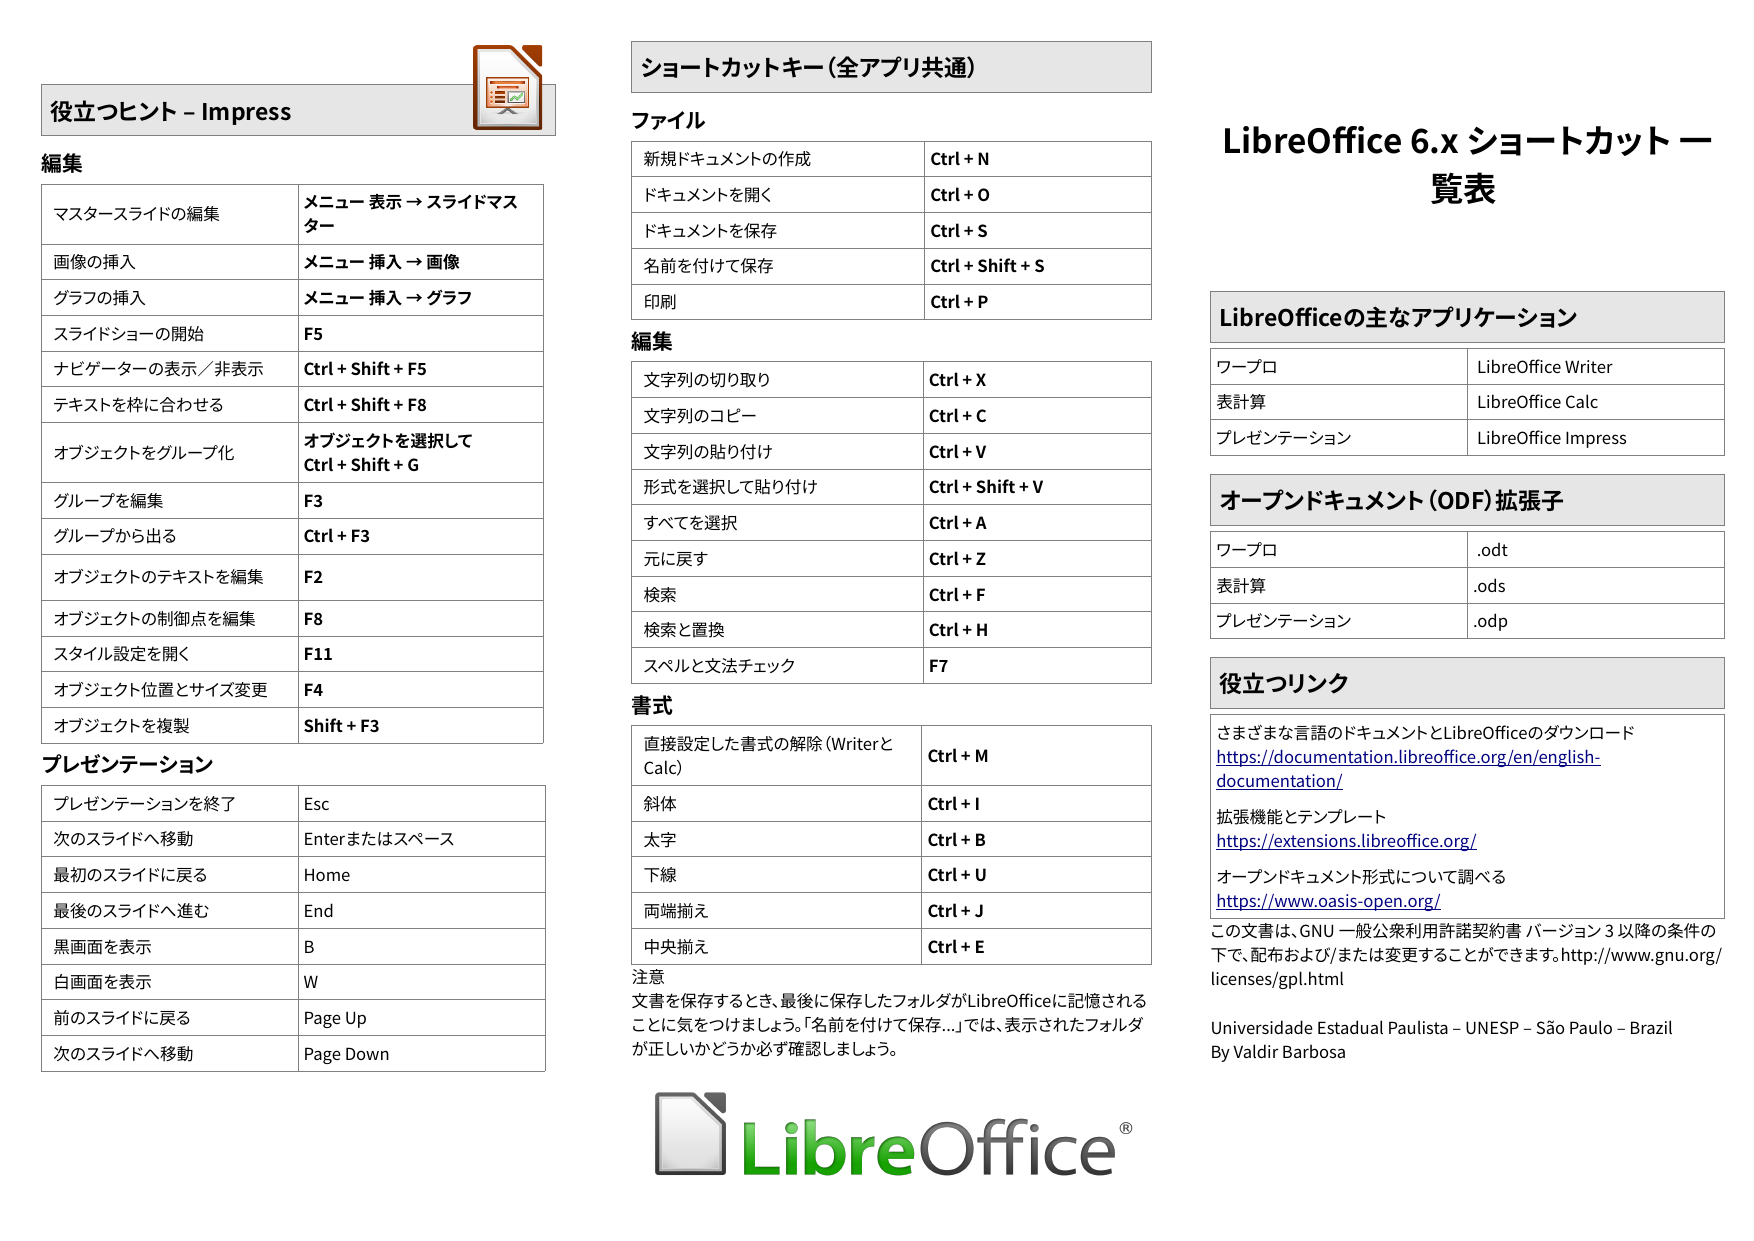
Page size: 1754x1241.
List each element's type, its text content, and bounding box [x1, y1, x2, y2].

table_cell 次のスライドへ移動 [42, 822, 298, 856]
table_cell 白画面を表示 [42, 965, 298, 999]
table_cell LibreOffice Calc [1468, 385, 1724, 419]
table_header Ctrl + X [924, 362, 1151, 397]
text Universidade Estadual Paulista – UNESP – São Paulo – Brazil [1210, 1015, 1724, 1039]
table_cell オブジェクトを複製 [42, 708, 298, 743]
table_cell グラフの挿入 [42, 280, 298, 315]
subtitle ファイル [631, 104, 1151, 134]
subtitle 役立つヒント – Impress [42, 85, 555, 135]
table_cell Page Up [299, 1000, 545, 1035]
table_cell すべてを選択 [632, 505, 923, 540]
table_cell 次のスライドへ移動 [42, 1036, 298, 1071]
table_cell 名前を付けて保存 [632, 249, 924, 283]
subtitle オープンドキュメント（ODF）拡張子 [1211, 475, 1724, 525]
table_cell Enterまたはスペース [299, 822, 545, 856]
table_header マスタースライドの編集 [42, 185, 298, 243]
table_cell ドキュメントを保存 [632, 213, 924, 248]
table_cell 検索 [632, 577, 923, 611]
table_cell 元に戻す [632, 541, 923, 576]
table_cell Page Down [299, 1036, 545, 1071]
table_cell 文字列の貼り付け [632, 434, 923, 468]
table_cell オープンドキュメント形式について調べる https://www.oasis-open.org/ [1211, 858, 1724, 918]
table_cell 下線 [632, 857, 921, 892]
subtitle 役立つリンク [1211, 658, 1724, 708]
table_cell Ctrl + F3 [299, 519, 543, 553]
table_cell Home [299, 857, 545, 892]
table_cell End [299, 893, 545, 928]
table_header Esc [299, 786, 545, 821]
table_cell オブジェクト位置とサイズ変更 [42, 672, 298, 707]
table_header LibreOffice Writer [1468, 349, 1724, 384]
table_header 直接設定した書式の解除（WriterとCalc） [632, 726, 921, 785]
table_header 新規ドキュメントの作成 [632, 142, 924, 176]
table_cell Ctrl + H [924, 612, 1151, 647]
table_cell オブジェクトの制御点を編集 [42, 601, 298, 636]
table_cell 表計算 [1211, 385, 1467, 419]
table_header プレゼンテーションを終了 [42, 786, 298, 821]
table_cell プレゼンテーション [1211, 420, 1467, 455]
table_cell Ctrl + Shift + F8 [299, 387, 543, 422]
picture [641, 1079, 1141, 1183]
table_header ワープロ [1211, 349, 1467, 384]
table_cell F7 [924, 648, 1151, 683]
table_cell F2 [299, 555, 543, 600]
table_header Ctrl + N [925, 142, 1151, 176]
table_cell 形式を選択して貼り付け [632, 470, 923, 504]
table_cell .ods [1468, 568, 1724, 603]
table_cell スペルと文法チェック [632, 648, 923, 683]
table_cell F4 [299, 672, 543, 707]
table_cell .odp [1468, 604, 1724, 638]
table_cell 最後のスライドへ進む [42, 893, 298, 928]
table_header メニュー 表示 → スライドマスター [299, 185, 543, 243]
table_cell W [299, 965, 545, 999]
table_cell オブジェクトを選択して Ctrl + Shift + G [299, 423, 543, 482]
table_cell ナビゲーターの表示／非表示 [42, 352, 298, 386]
subtitle プレゼンテーション [41, 749, 556, 779]
text 文書を保存するとき、最後に保存したフォルダがLibreOfficeに記憶されることに気をつけましょう。「名前を付けて保存...」では、表示されたフォルダが正しいかどうか必ず確認しましょう。 [631, 988, 1151, 1060]
table_cell F3 [299, 483, 543, 518]
subtitle LibreOfficeの主なアプリケーション [1211, 292, 1724, 342]
table_cell 両端揃え [632, 893, 921, 928]
table_cell Ctrl + F [924, 577, 1151, 611]
table_cell 斜体 [632, 786, 921, 821]
table_cell Ctrl + Shift + S [925, 249, 1151, 283]
table_cell Ctrl + V [924, 434, 1151, 468]
table_cell オブジェクトをグループ化 [42, 423, 298, 482]
table_cell Ctrl + C [924, 398, 1151, 433]
table_cell 最初のスライドに戻る [42, 857, 298, 892]
table_cell 検索と置換 [632, 612, 923, 647]
table_cell Shift + F3 [299, 708, 543, 743]
table_cell Ctrl + P [925, 285, 1151, 319]
table_cell 拡張機能とテンプレート https://extensions.libreoffice.org/ [1211, 799, 1724, 858]
table_cell Ctrl + A [924, 505, 1151, 540]
table_cell Ctrl + S [925, 213, 1151, 248]
table_cell Ctrl + J [922, 893, 1151, 928]
table_cell プレゼンテーション [1211, 604, 1467, 638]
table_header ワープロ [1211, 532, 1467, 567]
table_cell Ctrl + B [922, 822, 1151, 856]
text 注意 [631, 965, 1151, 988]
text この文書は、GNU 一般公衆利用許諾契約書 バージョン 3 以降の条件の下で、配布および/または変更することができます。http://www.gnu.org/licenses/gpl.html [1210, 919, 1724, 991]
table_cell メニュー 挿入 → 画像 [299, 245, 543, 279]
title LibreOffice 6.x ショートカット 一覧表 [1210, 115, 1724, 211]
table_cell Ctrl + E [922, 929, 1151, 964]
table_cell オブジェクトのテキストを編集 [42, 555, 298, 600]
text By Valdir Barbosa [1210, 1039, 1724, 1063]
table_cell 黒画面を表示 [42, 929, 298, 963]
table_cell LibreOffice Impress [1468, 420, 1724, 455]
table_cell ドキュメントを開く [632, 177, 924, 212]
table_cell Ctrl + Z [924, 541, 1151, 576]
table_header さまざまな言語のドキュメントとLibreOfficeのダウンロード https://documentation.libreoffice.org/en/english-documentation/ [1211, 715, 1724, 798]
table_cell 前のスライドに戻る [42, 1000, 298, 1035]
table_cell Ctrl + I [922, 786, 1151, 821]
table_cell Ctrl + Shift + V [924, 470, 1151, 504]
table_cell グループから出る [42, 519, 298, 553]
table_header 文字列の切り取り [632, 362, 923, 397]
table_cell スタイル設定を開く [42, 637, 298, 671]
table_header Ctrl + M [922, 726, 1151, 785]
subtitle 書式 [631, 689, 1151, 719]
subtitle 編集 [631, 325, 1151, 355]
table_cell 中央揃え [632, 929, 921, 964]
table_cell F8 [299, 601, 543, 636]
table_cell グループを編集 [42, 483, 298, 518]
table_cell Ctrl + Shift + F5 [299, 352, 543, 386]
table_cell 印刷 [632, 285, 924, 319]
table_cell メニュー 挿入 → グラフ [299, 280, 543, 315]
table_cell テキストを枠に合わせる [42, 387, 298, 422]
table_cell B [299, 929, 545, 963]
subtitle 編集 [41, 147, 556, 178]
table_header .odt [1468, 532, 1724, 567]
table_cell 画像の挿入 [42, 245, 298, 279]
subtitle ショートカットキー（全アプリ共通） [632, 42, 1151, 92]
table_cell F5 [299, 316, 543, 351]
table_cell Ctrl + O [925, 177, 1151, 212]
picture [473, 45, 543, 130]
table_cell 文字列のコピー [632, 398, 923, 433]
table_cell Ctrl + U [922, 857, 1151, 892]
table_cell 表計算 [1211, 568, 1467, 603]
table_cell 太字 [632, 822, 921, 856]
table_cell F11 [299, 637, 543, 671]
table_cell スライドショーの開始 [42, 316, 298, 351]
